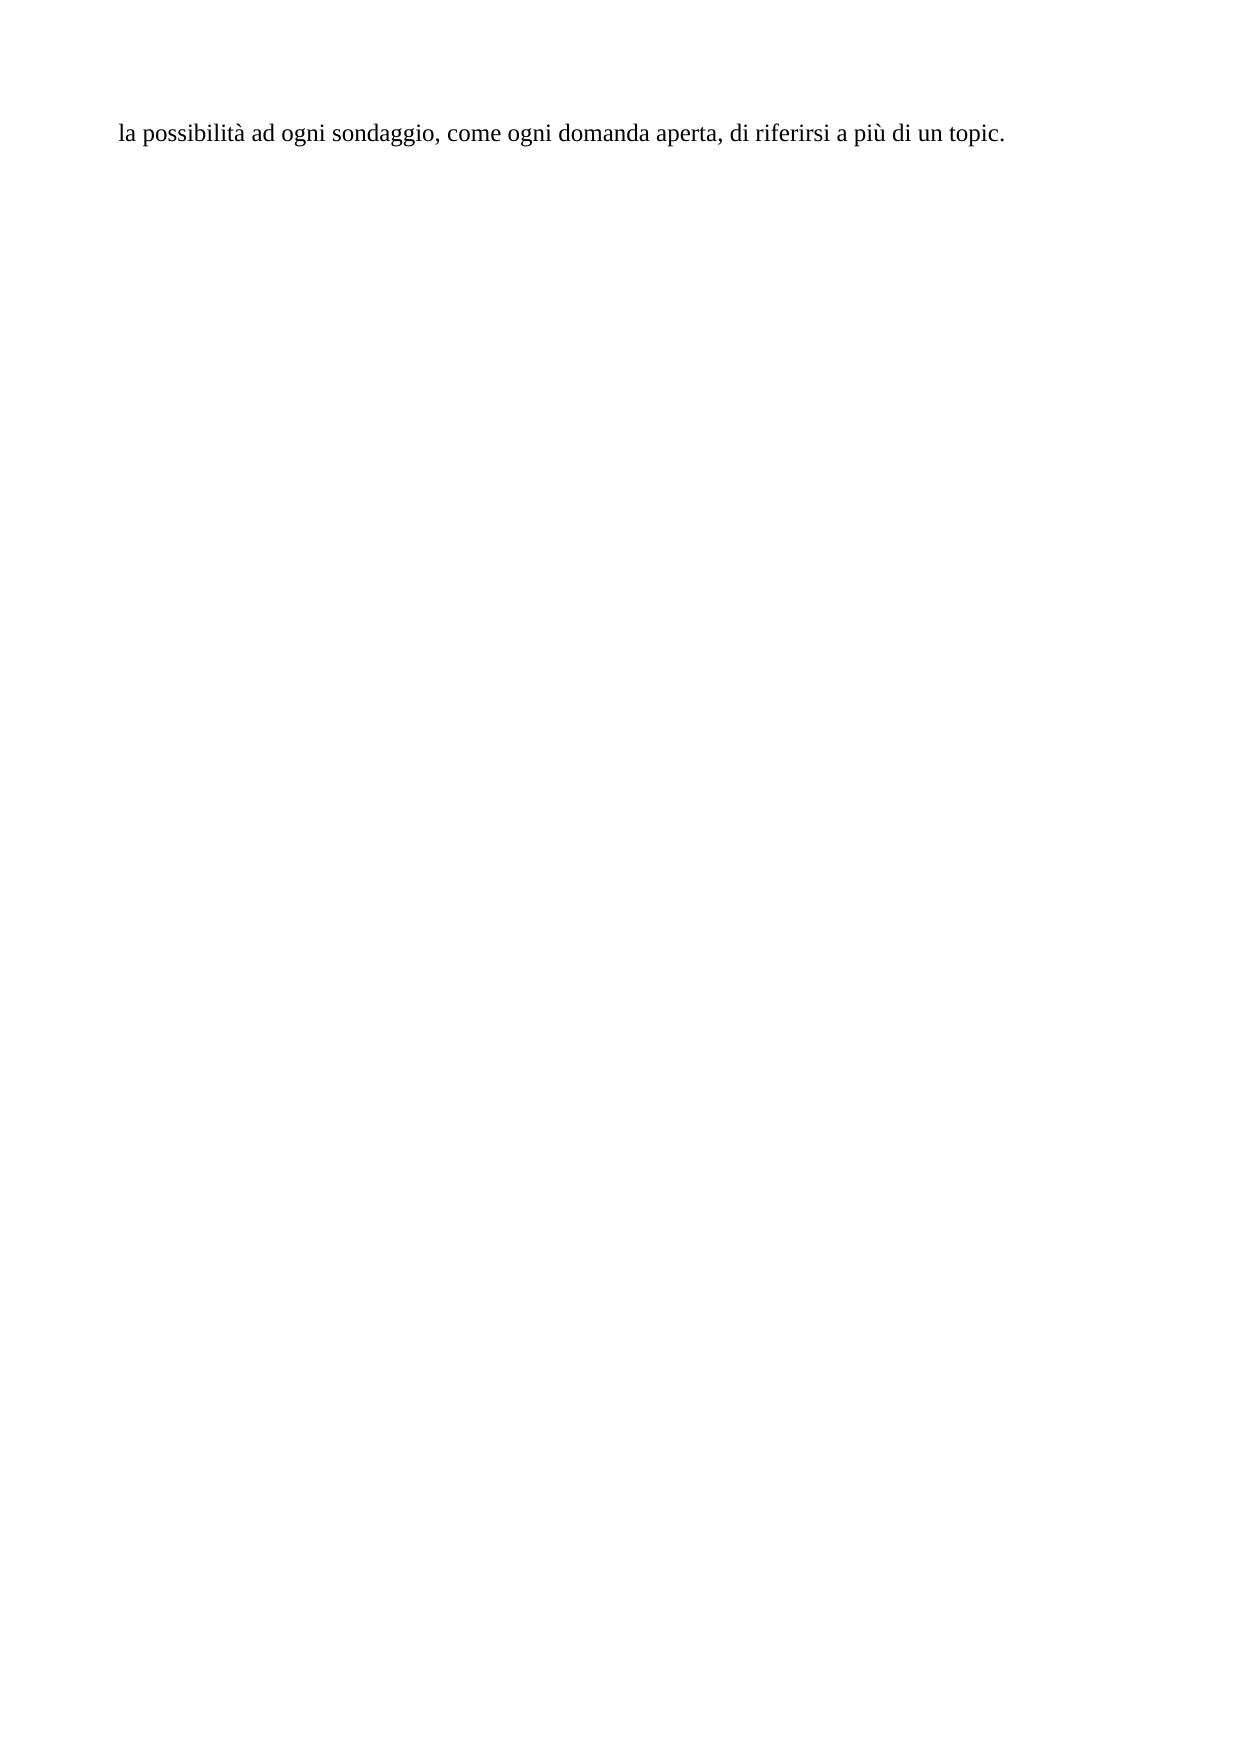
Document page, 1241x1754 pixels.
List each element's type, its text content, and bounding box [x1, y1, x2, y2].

text la possibilità ad ogni sondaggio, come ogni domanda aperta, di riferirsi a più di un topic. [118, 118, 1122, 147]
